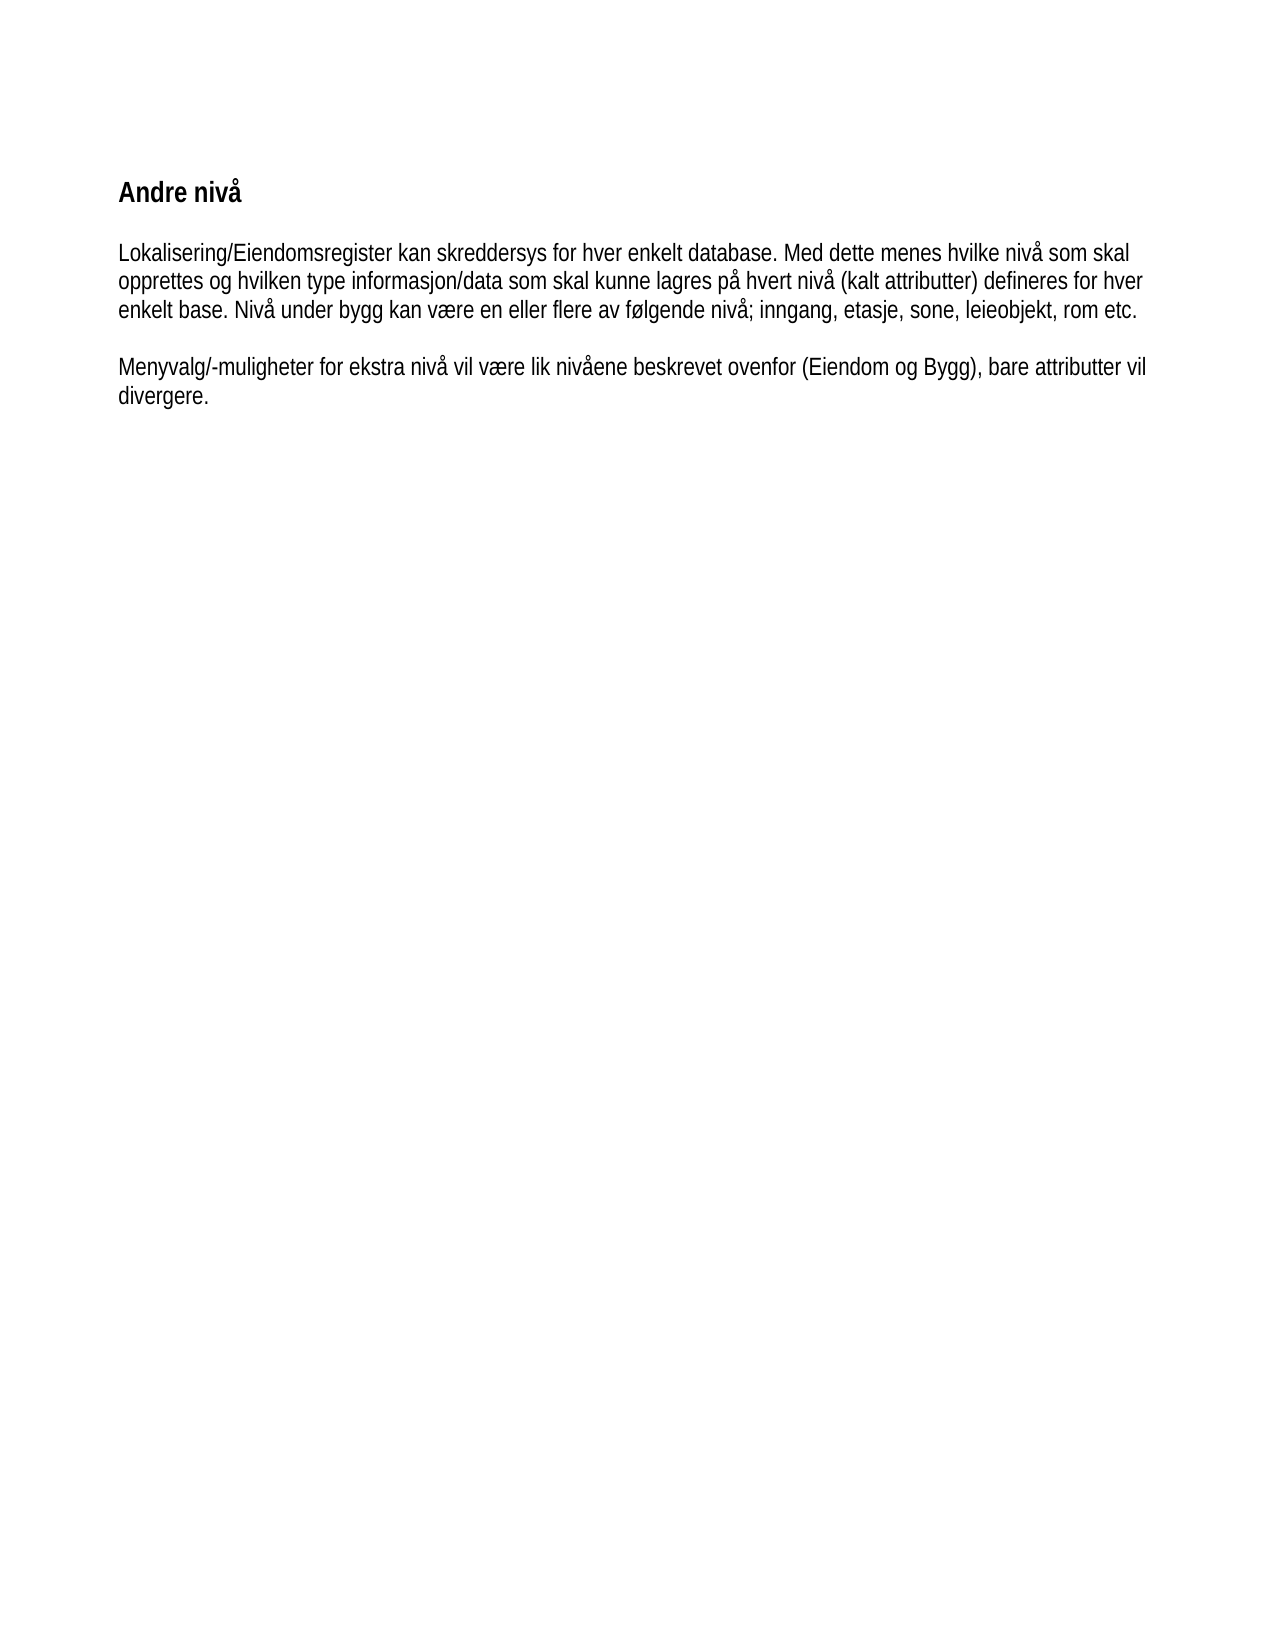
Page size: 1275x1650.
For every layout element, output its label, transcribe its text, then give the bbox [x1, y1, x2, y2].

text Menyvalg/-muligheter for ekstra nivå vil være lik nivåene beskrevet ovenfor (Eiendom og Bygg), bare attributter vil divergere. [118, 352, 1157, 409]
text Andre nivå [118, 175, 1157, 209]
text Lokalisering/Eiendomsregister kan skreddersys for hver enkelt database. Med dette menes hvilke nivå som skal opprettes og hvilken type informasjon/data som skal kunne lagres på hvert nivå (kalt attributter) defineres for hver enkelt base. Nivå under bygg kan være en eller flere av følgende nivå; inngang, etasje, sone, leieobjekt, rom etc. [118, 237, 1157, 323]
